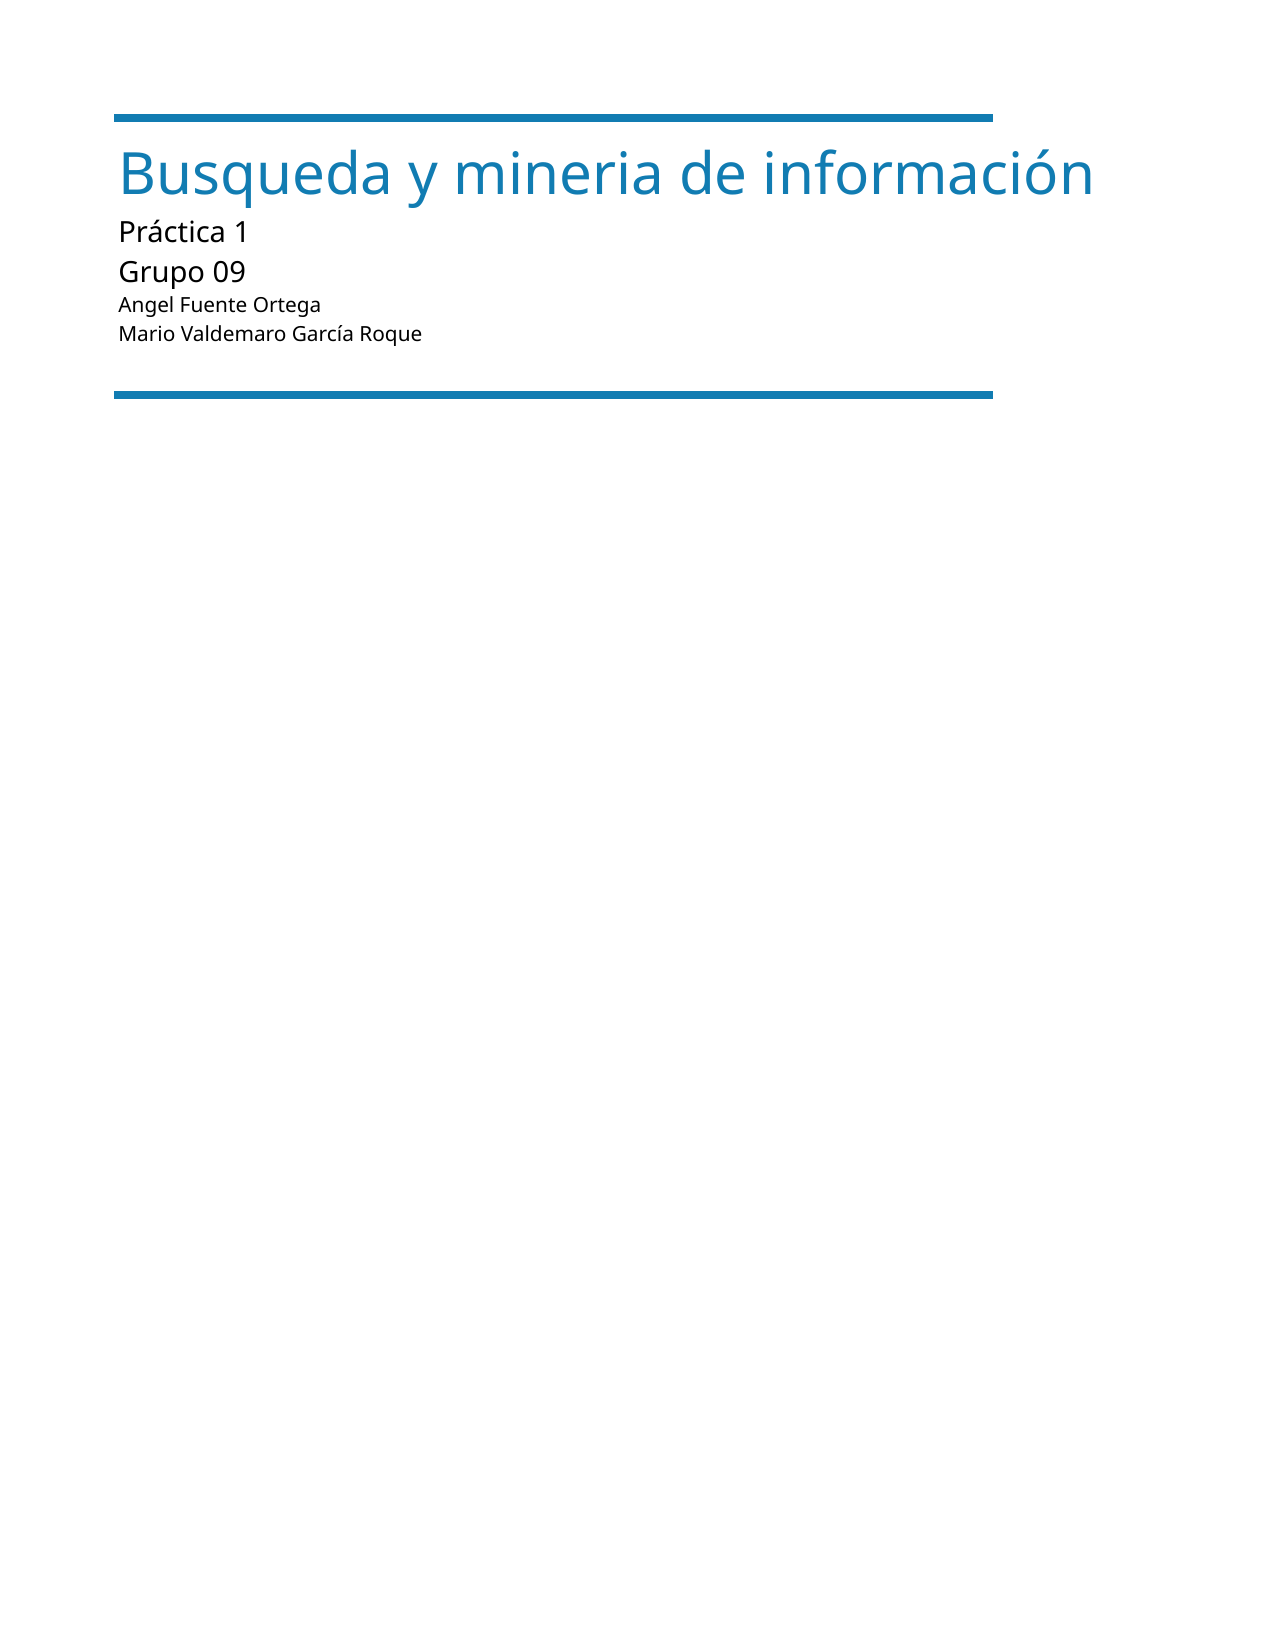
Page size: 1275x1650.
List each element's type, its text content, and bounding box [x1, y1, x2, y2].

title Busqueda y mineria de información [118, 132, 1157, 211]
text Mario Valdemaro García Roque [118, 319, 1157, 347]
text Angel Fuente Ortega [118, 291, 1157, 319]
text Práctica 1 [118, 211, 1157, 251]
text Grupo 09 [118, 251, 1157, 291]
